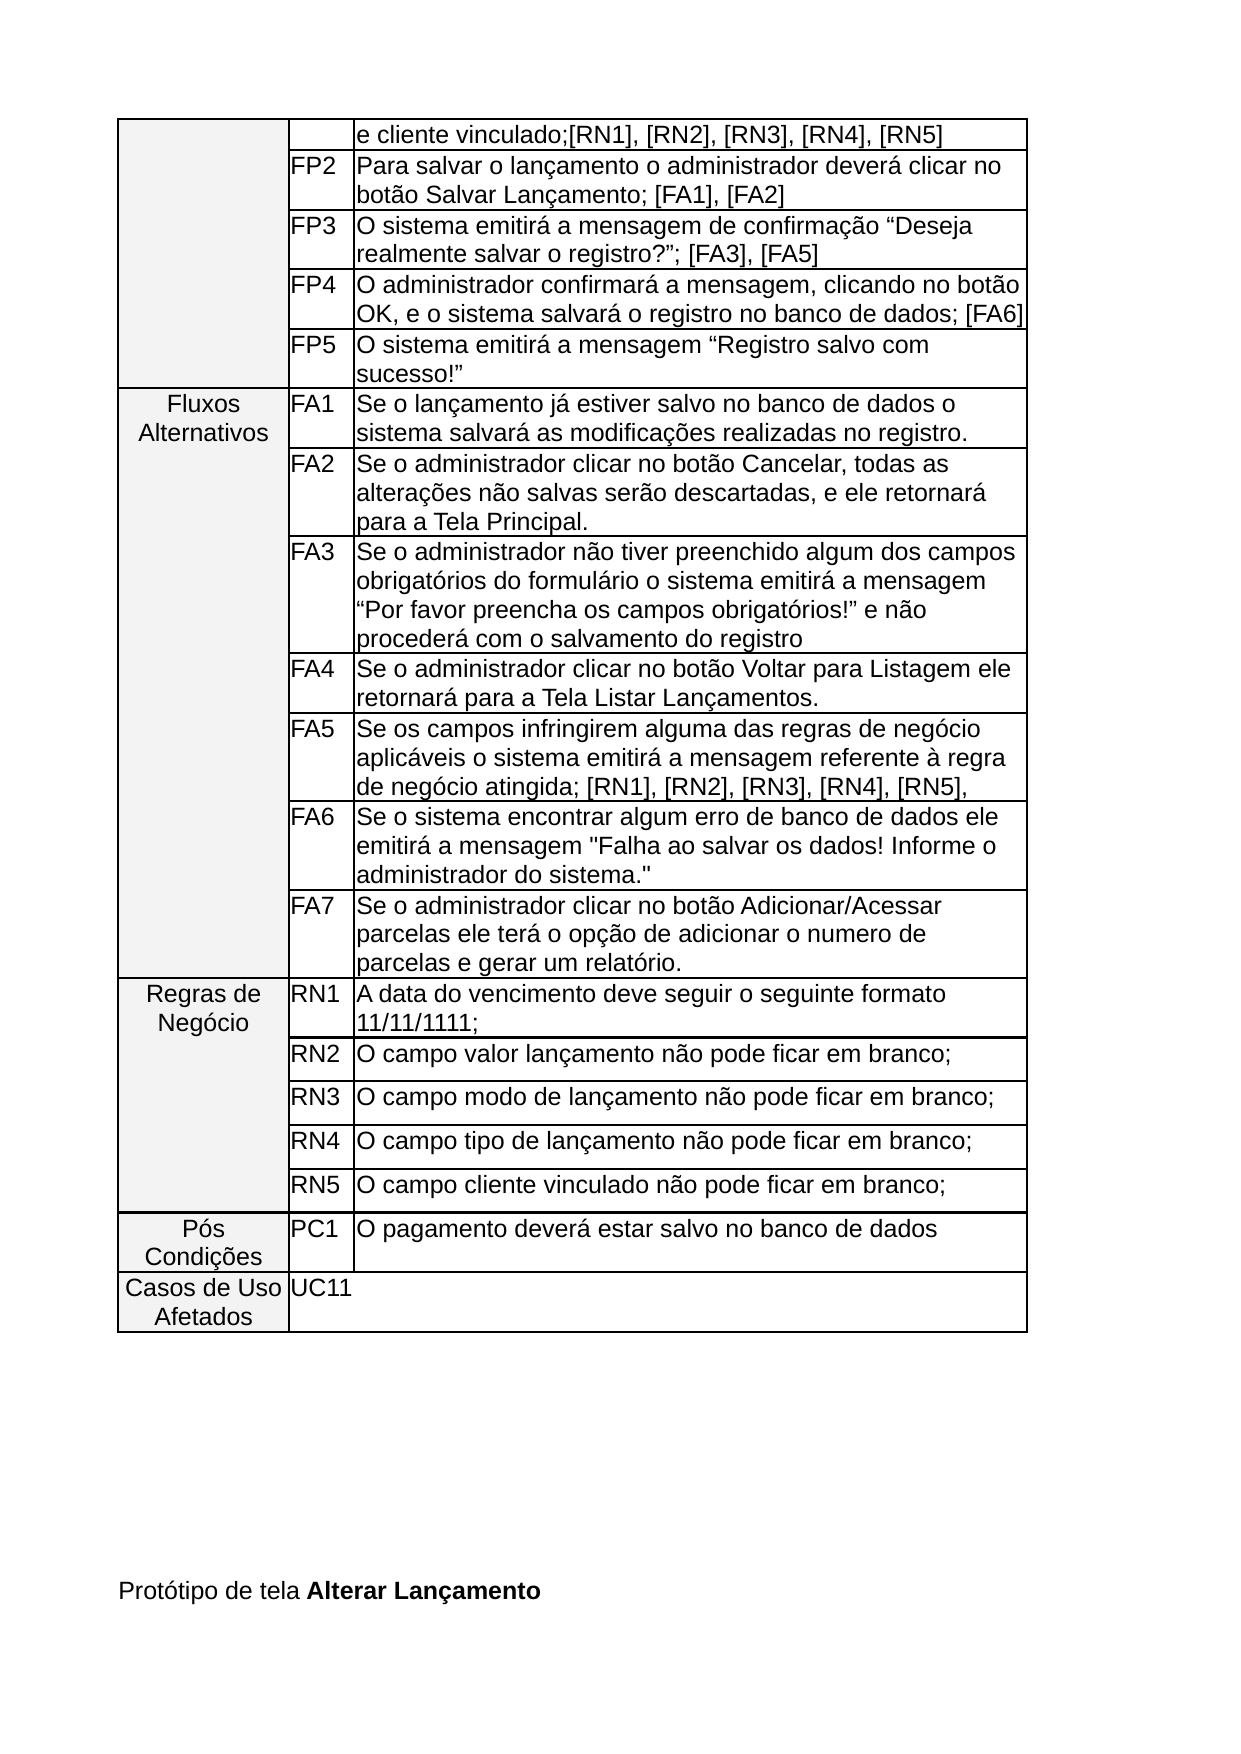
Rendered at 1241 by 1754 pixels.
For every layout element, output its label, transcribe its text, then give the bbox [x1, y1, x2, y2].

table_cell RN4 [290, 1126, 353, 1168]
table_cell FP3 [290, 211, 353, 268]
table_cell Se o lançamento já estiver salvo no banco de dados o sistema salvará as modificações realizadas no registro. [355, 389, 1026, 447]
table_cell RN5 [290, 1170, 353, 1211]
table_cell Se o administrador não tiver preenchido algum dos campos obrigatórios do formulário o sistema emitirá a mensagem “Por favor preencha os campos obrigatórios!” e não procederá com o salvamento do registro [355, 537, 1026, 652]
table_cell FA5 [290, 714, 353, 800]
table_cell O pagamento deverá estar salvo no banco de dados [355, 1214, 1026, 1271]
table_cell Casos de Uso Afetados [119, 1273, 288, 1331]
table_cell O campo cliente vinculado não pode ficar em branco; [355, 1170, 1026, 1211]
table_cell FA1 [290, 389, 353, 447]
table_cell Se o sistema encontrar algum erro de banco de dados ele emitirá a mensagem "Falha ao salvar os dados! Informe o administrador do sistema." [355, 802, 1026, 888]
table_cell FA4 [290, 654, 353, 712]
table_cell FP2 [290, 151, 353, 208]
table_cell [119, 120, 288, 387]
table_cell [290, 120, 353, 149]
table_cell PC1 [290, 1214, 353, 1271]
table_cell Se o administrador clicar no botão Cancelar, todas as alterações não salvas serão descartadas, e ele retornará para a Tela Principal. [355, 449, 1026, 535]
table_cell Se os campos infringirem alguma das regras de negócio aplicáveis o sistema emitirá a mensagem referente à regra de negócio atingida; [RN1], [RN2], [RN3], [RN4], [RN5], [355, 714, 1026, 800]
table_cell RN1 [290, 979, 353, 1036]
table_cell A data do vencimento deve seguir o seguinte formato 11/11/1111; [355, 979, 1026, 1036]
table_cell FA7 [290, 891, 353, 977]
table_cell Regras de Negócio [119, 979, 288, 1211]
table_cell e cliente vinculado;[RN1], [RN2], [RN3], [RN4], [RN5] [355, 120, 1026, 149]
table_cell O campo valor lançamento não pode ficar em branco; [355, 1039, 1026, 1080]
table_cell FP5 [290, 330, 353, 387]
table_cell UC11 [290, 1273, 1026, 1331]
table_cell FA3 [290, 537, 353, 652]
table_cell Pós Condições [119, 1214, 288, 1271]
table_cell RN2 [290, 1039, 353, 1080]
table_cell O administrador confirmará a mensagem, clicando no botão OK, e o sistema salvará o registro no banco de dados; [FA6] [355, 270, 1026, 328]
text Protótipo de tela Alterar Lançamento [118, 1576, 1122, 1605]
table_cell Para salvar o lançamento o administrador deverá clicar no botão Salvar Lançamento; [FA1], [FA2] [355, 151, 1026, 208]
table_cell Fluxos Alternativos [119, 389, 288, 977]
table_cell Se o administrador clicar no botão Voltar para Listagem ele retornará para a Tela Listar Lançamentos. [355, 654, 1026, 712]
table_cell O campo modo de lançamento não pode ficar em branco; [355, 1082, 1026, 1124]
table_cell RN3 [290, 1082, 353, 1124]
table_cell O sistema emitirá a mensagem de confirmação “Deseja realmente salvar o registro?”; [FA3], [FA5] [355, 211, 1026, 268]
table_cell FA2 [290, 449, 353, 535]
table_cell O sistema emitirá a mensagem “Registro salvo com sucesso!” [355, 330, 1026, 387]
table_cell FP4 [290, 270, 353, 328]
table_cell Se o administrador clicar no botão Adicionar/Acessar parcelas ele terá o opção de adicionar o numero de parcelas e gerar um relatório. [355, 891, 1026, 977]
table_cell O campo tipo de lançamento não pode ficar em branco; [355, 1126, 1026, 1168]
table_cell FA6 [290, 802, 353, 888]
